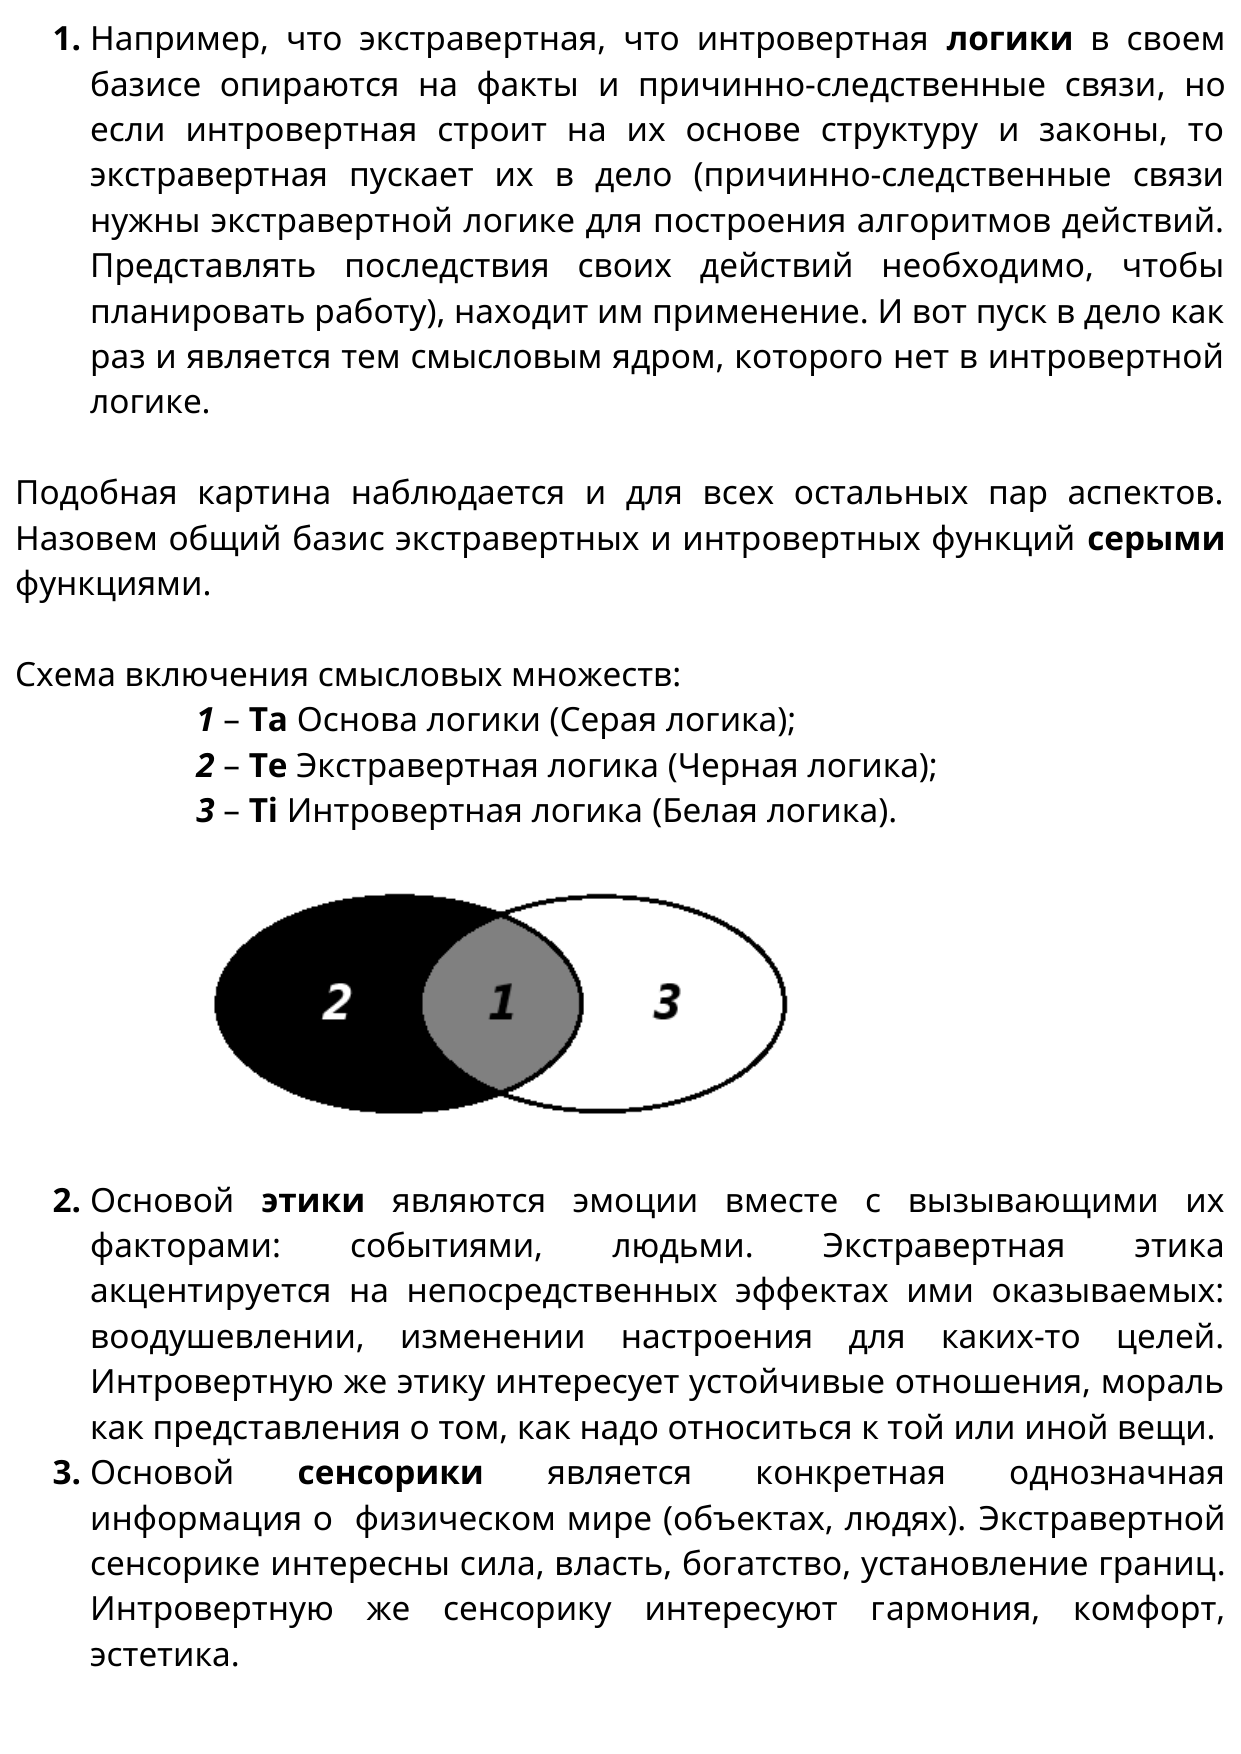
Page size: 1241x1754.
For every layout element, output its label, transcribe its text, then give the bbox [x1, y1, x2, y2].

list Основой этики являются эмоции вместе с вызывающими их факторами: событиями, людьми. Экстравертная этика акцентируется на непосредственных эффектах ими оказываемых: воодушевлении, изменении настроения для каких-то целей. Интровертную же этику интересует устойчивые отношения, мораль как представления о том, как надо относиться к той или иной вещи. [52, 1176, 1226, 1449]
text 1 – Ta Основа логики (Серая логика); [196, 696, 1226, 742]
list Например, что экстравертная, что интровертная логики в своем базисе опираются на факты и причинно-следственные связи, но если интровертная строит на их основе структуру и законы, то экстравертная пускает их в дело (причинно-следственные связи нужны экстравертной логике для построения алгоритмов действий. Представлять последствия своих действий необходимо, чтобы планировать работу), находит им применение. И вот пуск в дело как раз и является тем смысловым ядром, которого нет в интровертной логике. [52, 15, 1226, 424]
picture [196, 877, 803, 1131]
text 3 – Ti Интровертная логика (Белая логика). [196, 787, 1226, 832]
text Подобная картина наблюдается и для всех остальных пар аспектов. Назовем общий базис экстравертных и интровертных функций серыми функциями. [15, 469, 1226, 605]
text 2 – Te Экстравертная логика (Черная логика); [196, 742, 1226, 787]
text Схема включения смысловых множеств: [15, 651, 1226, 696]
list Основой сенсорики является конкретная однозначная информация о физическом мире (объектах, людях). Экстравертной сенсорике интересны сила, власть, богатство, установление границ. Интровертную же сенсорику интересуют гармония, комфорт, эстетика. [52, 1449, 1226, 1676]
